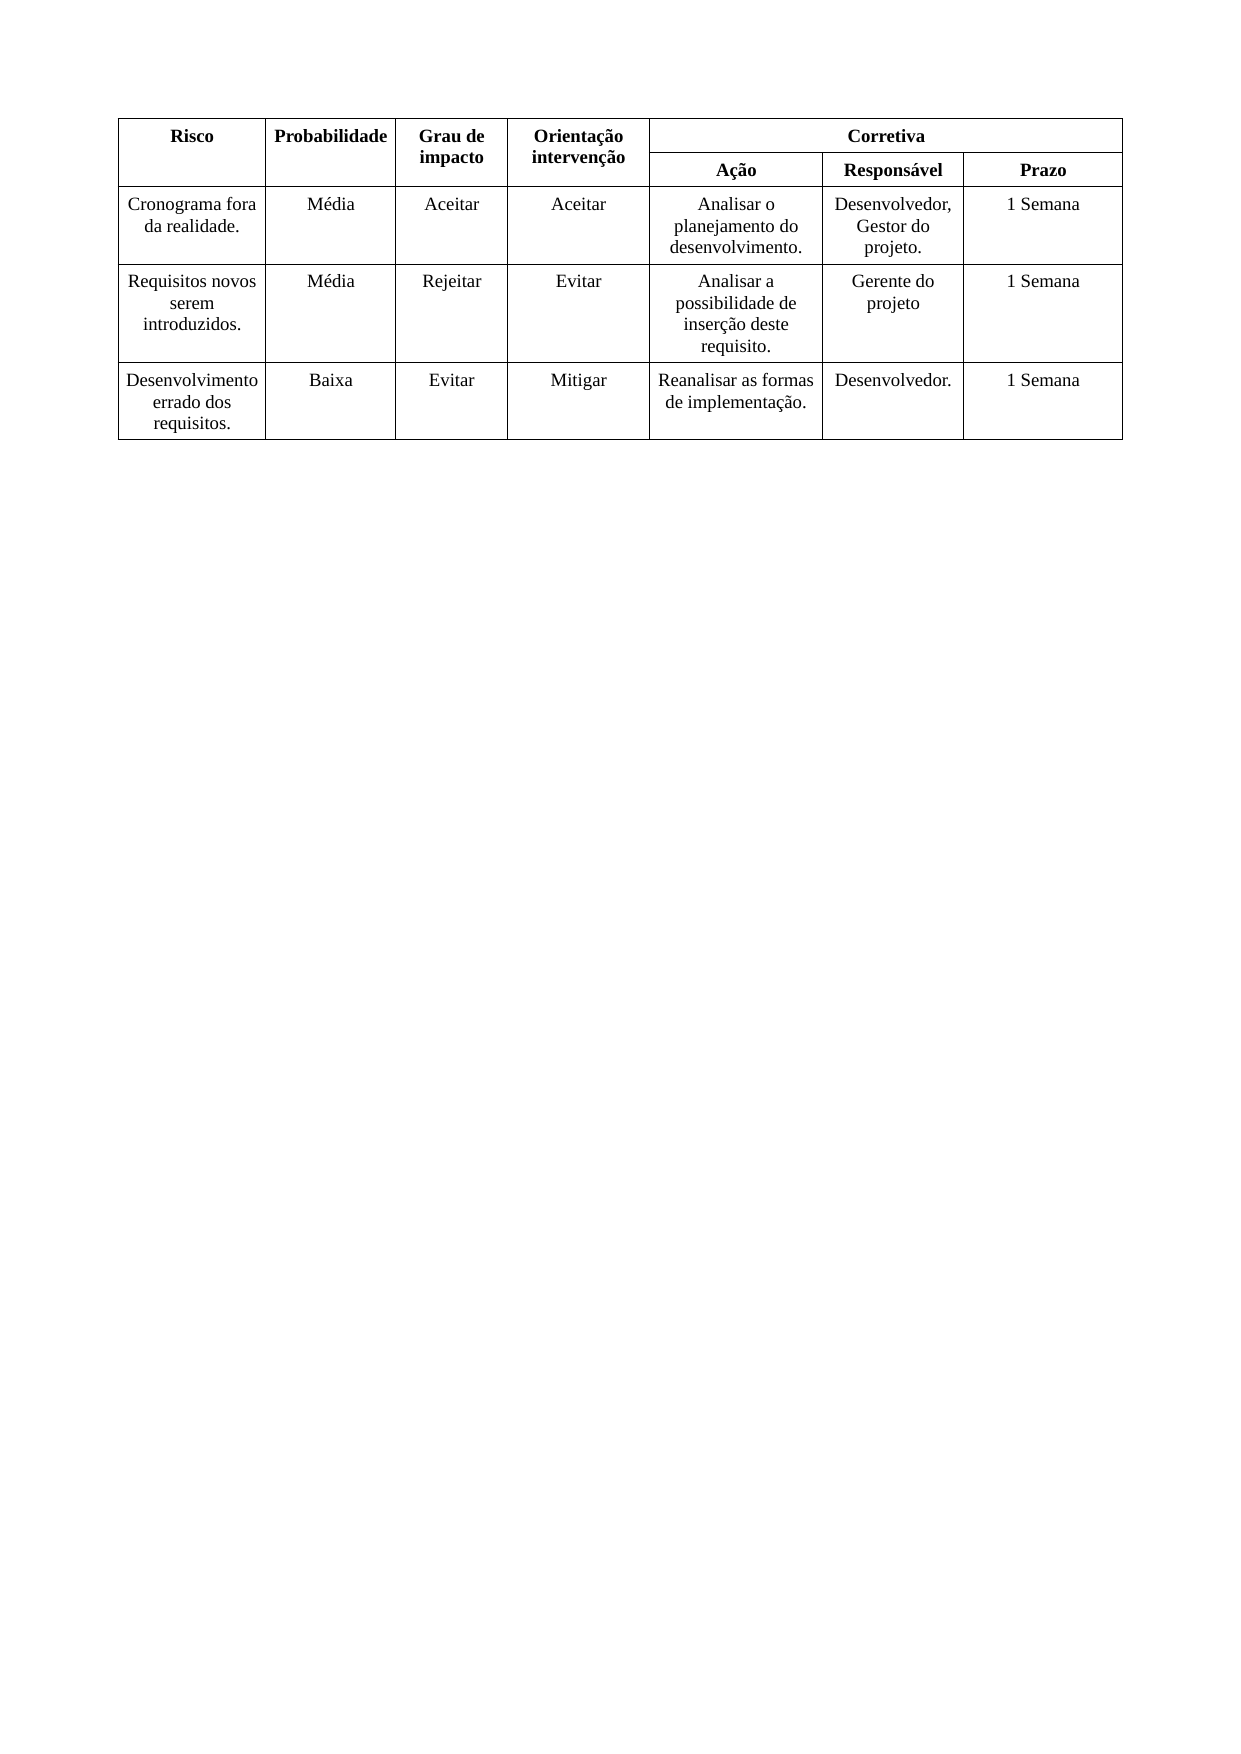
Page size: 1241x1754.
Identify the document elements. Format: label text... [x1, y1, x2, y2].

table_cell 1 Semana [964, 187, 1122, 263]
table_cell Analisar a possibilidade de inserção deste requisito. [650, 265, 822, 362]
table_cell Aceitar [396, 187, 507, 263]
table_cell Reanalisar as formas de implementação. [650, 363, 822, 439]
table_cell Desenvolvedor, Gestor do projeto. [823, 187, 963, 263]
table_cell 1 Semana [964, 363, 1122, 439]
table_cell Ação [650, 153, 822, 186]
table_cell Responsável [823, 153, 963, 186]
table_cell Evitar [508, 265, 649, 362]
table_header Corretiva [650, 119, 1122, 152]
table_cell Média [266, 265, 395, 362]
table_cell 1 Semana [964, 265, 1122, 362]
table_cell Evitar [396, 363, 507, 439]
table_cell Desenvolvimento errado dos requisitos. [119, 363, 265, 439]
table_cell Gerente do projeto [823, 265, 963, 362]
table_cell Prazo [964, 153, 1122, 186]
table_cell Analisar o planejamento do desenvolvimento. [650, 187, 822, 263]
table_header Probabilidade [266, 119, 395, 186]
table_header Risco [119, 119, 265, 186]
table_cell Cronograma fora da realidade. [119, 187, 265, 263]
table_cell Rejeitar [396, 265, 507, 362]
table_cell Requisitos novos serem introduzidos. [119, 265, 265, 362]
table_cell Baixa [266, 363, 395, 439]
table_header Grau de impacto [396, 119, 507, 186]
table_cell Aceitar [508, 187, 649, 263]
table_cell Desenvolvedor. [823, 363, 963, 439]
table_cell Média [266, 187, 395, 263]
table_cell Mitigar [508, 363, 649, 439]
table_header Orientação intervenção [508, 119, 649, 186]
